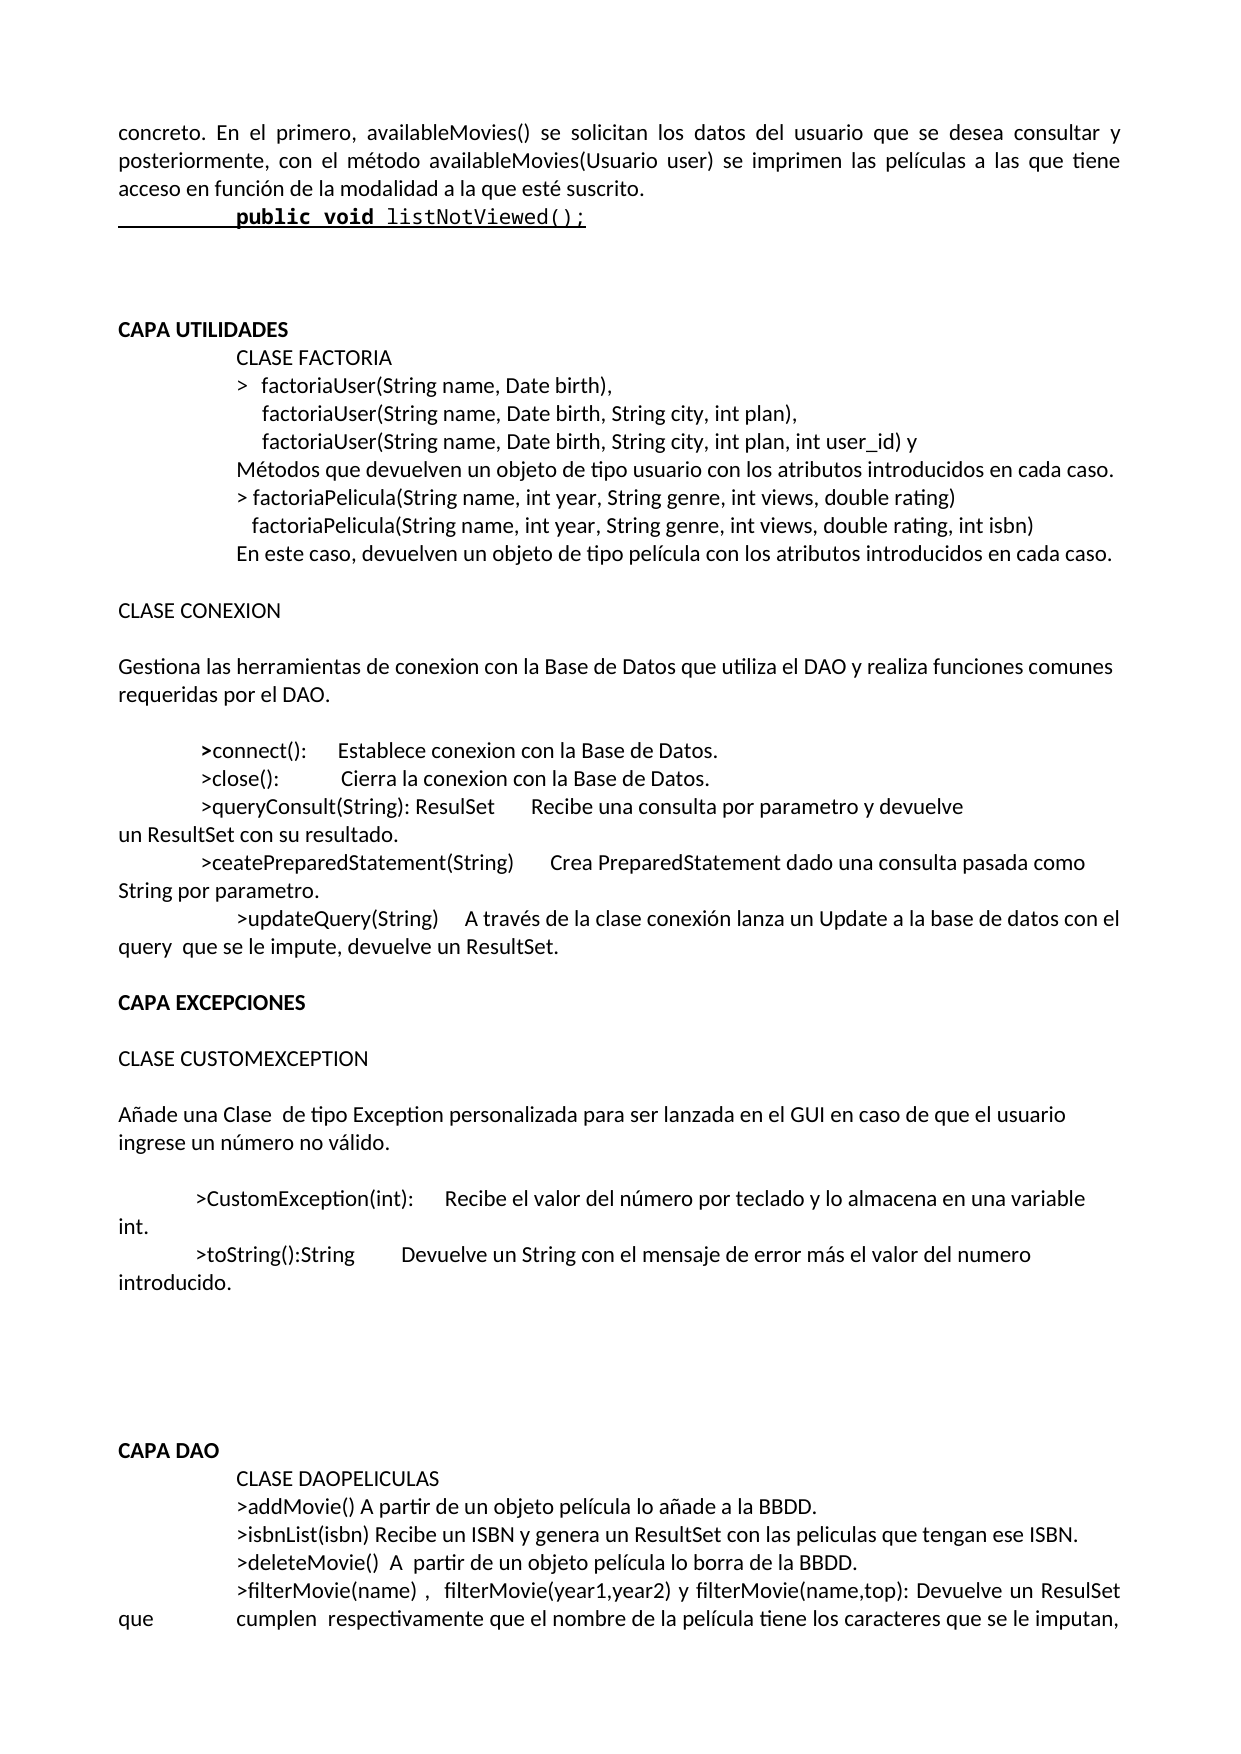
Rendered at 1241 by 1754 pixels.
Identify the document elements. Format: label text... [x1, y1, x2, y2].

text CLASE DAOPELICULAS [118, 1464, 1122, 1492]
text CLASE CUSTOMEXCEPTION [118, 1044, 1122, 1072]
text Añade una Clase de tipo Exception personalizada para ser lanzada en el GUI en caso de que el usuario ingrese un número no válido. [118, 1100, 1122, 1156]
text factoriaUser(String name, Date birth, String city, int plan, int user_id) y [118, 427, 1122, 455]
text > factoriaPelicula(String name, int year, String genre, int views, double rating) [118, 483, 1122, 511]
text >toString():String Devuelve un String con el mensaje de error más el valor del numero introducido. [118, 1240, 1122, 1296]
text factoriaPelicula(String name, int year, String genre, int views, double rating, int isbn) [118, 511, 1122, 539]
text >isbnList(isbn) Recibe un ISBN y genera un ResultSet con las peliculas que tengan ese ISBN. [118, 1520, 1122, 1548]
text Gestiona las herramientas de conexion con la Base de Datos que utiliza el DAO y realiza funciones comunes requeridas por el DAO. [118, 652, 1122, 708]
text >CustomException(int): Recibe el valor del número por teclado y lo almacena en una variable int. [118, 1184, 1122, 1240]
text >close(): Cierra la conexion con la Base de Datos. [118, 764, 1122, 792]
text concreto. En el primero, availableMovies() se solicitan los datos del usuario que se desea consultar y posteriormente, con el método availableMovies(Usuario user) se imprimen las películas a las que tiene acceso en función de la modalidad a la que esté suscrito. [118, 118, 1122, 202]
text factoriaUser(String name, Date birth, String city, int plan), [118, 399, 1122, 427]
text > factoriaUser(String name, Date birth), [118, 371, 1122, 399]
text public void listNotViewed(); [118, 202, 1122, 231]
text CLASE FACTORIA [118, 343, 1122, 371]
text >addMovie() A partir de un objeto película lo añade a la BBDD. [118, 1492, 1122, 1520]
text >deleteMovie() A partir de un objeto película lo borra de la BBDD. [118, 1548, 1122, 1576]
text >connect(): Establece conexion con la Base de Datos. [118, 736, 1122, 764]
text >updateQuery(String) A través de la clase conexión lanza un Update a la base de datos con el query que se le impute, devuelve un ResultSet. [118, 904, 1122, 960]
text CAPA UTILIDADES [118, 315, 1122, 343]
text CAPA EXCEPCIONES [118, 988, 1122, 1016]
text En este caso, devuelven un objeto de tipo película con los atributos introducidos en cada caso. [118, 539, 1122, 568]
text >filterMovie(name) , filterMovie(year1,year2) y filterMovie(name,top): Devuelve un ResulSet que cumplen respectivamente que el nombre de la película tiene los caracteres que se le imputan, [118, 1576, 1122, 1632]
text >ceatePreparedStatement(String) Crea PreparedStatement dado una consulta pasada como String por parametro. [118, 848, 1122, 904]
text CAPA DAO [118, 1436, 1122, 1464]
text CLASE CONEXION [118, 596, 1122, 624]
text Métodos que devuelven un objeto de tipo usuario con los atributos introducidos en cada caso. [118, 455, 1122, 483]
text >queryConsult(String): ResulSet Recibe una consulta por parametro y devuelve un ResultSet con su resultado. [118, 792, 1122, 848]
